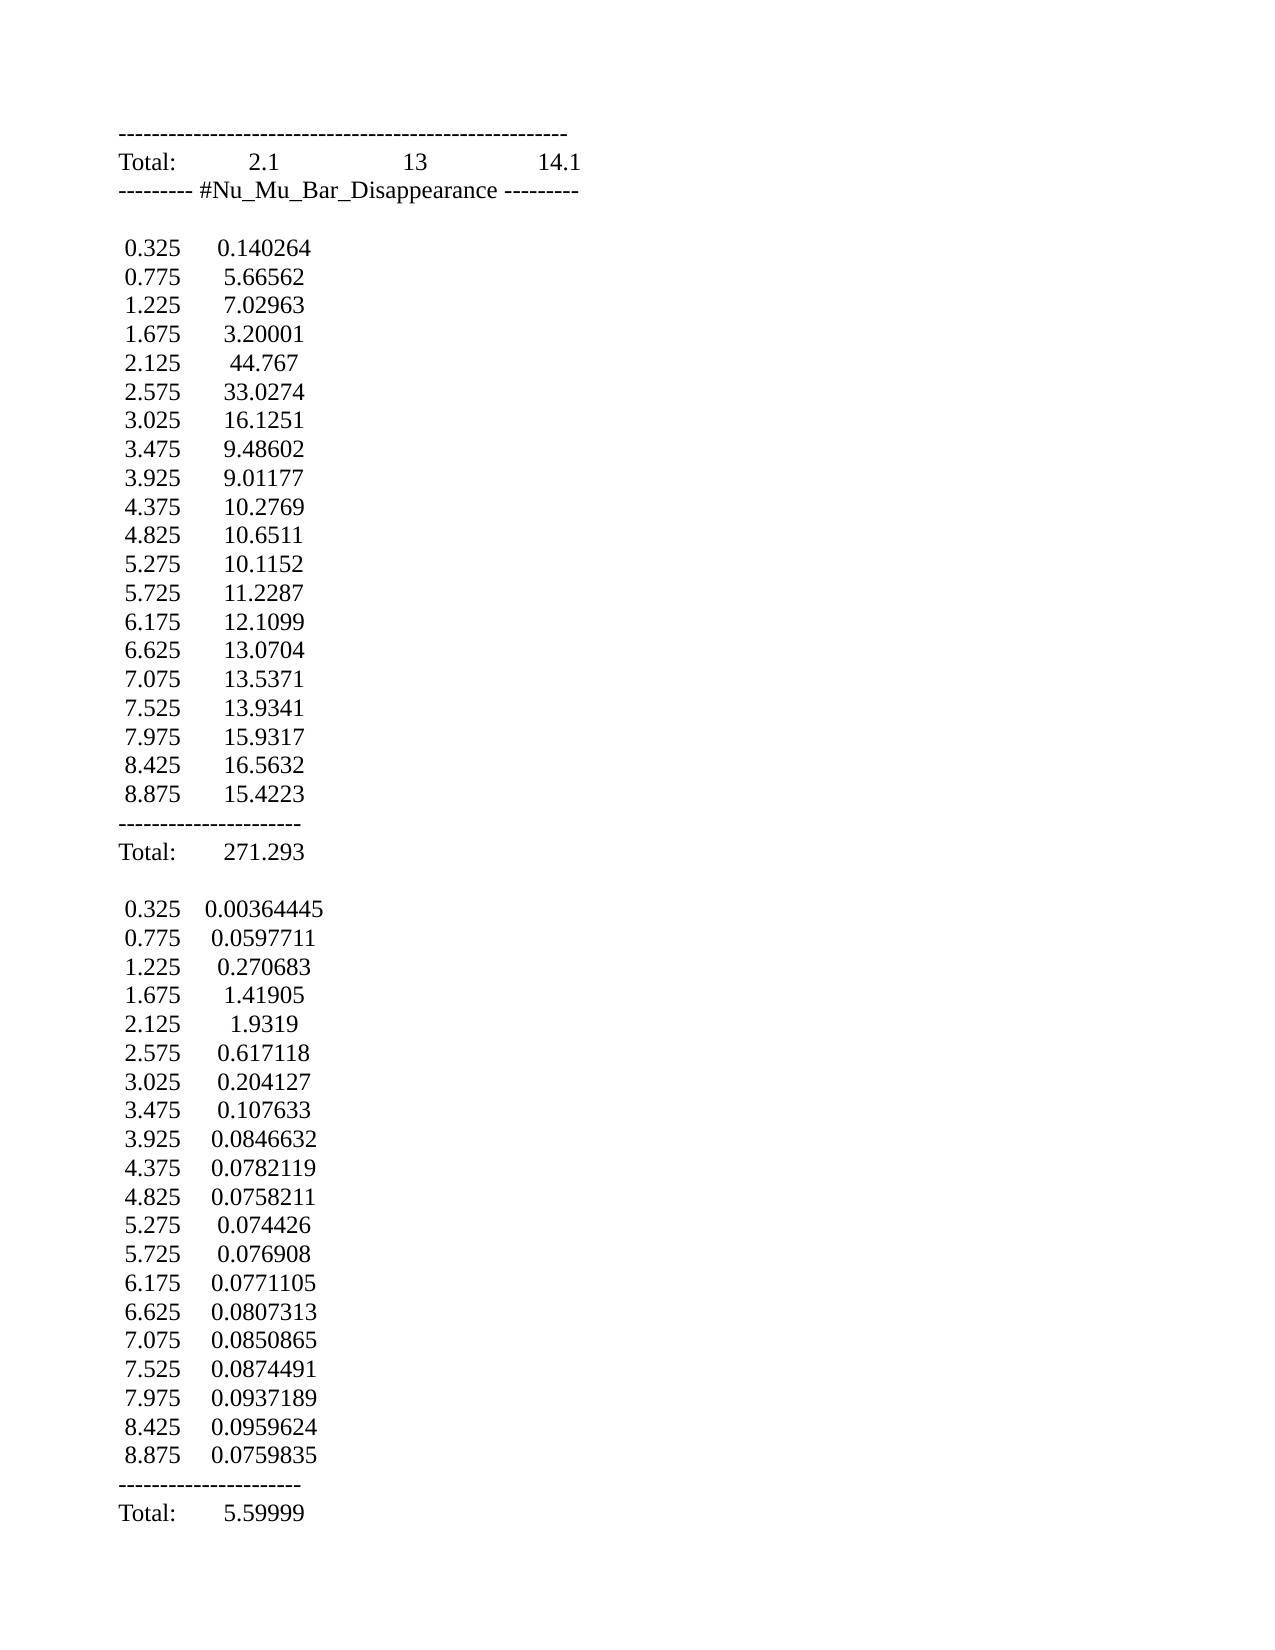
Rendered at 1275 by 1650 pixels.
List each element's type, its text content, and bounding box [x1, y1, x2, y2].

text 2.575 33.0274 [118, 377, 1157, 406]
text 6.175 0.0771105 [118, 1268, 1157, 1297]
text 7.075 13.5371 [118, 664, 1157, 693]
text 8.875 0.0759835 [118, 1441, 1157, 1469]
text 4.375 10.2769 [118, 492, 1157, 521]
text 7.525 13.9341 [118, 693, 1157, 722]
text 3.025 16.1251 [118, 406, 1157, 434]
text 1.225 0.270683 [118, 952, 1157, 981]
text 4.375 0.0782119 [118, 1153, 1157, 1182]
text 4.825 0.0758211 [118, 1182, 1157, 1211]
text 3.475 0.107633 [118, 1096, 1157, 1124]
text Total: 271.293 [118, 837, 1157, 866]
text 2.125 44.767 [118, 348, 1157, 377]
text --------- #Nu_Mu_Bar_Disappearance --------- [118, 176, 1157, 204]
text ---------------------- [118, 808, 1157, 837]
text 5.275 10.1152 [118, 549, 1157, 578]
text 7.975 0.0937189 [118, 1383, 1157, 1412]
text Total: 5.59999 [118, 1498, 1157, 1527]
text 8.875 15.4223 [118, 779, 1157, 808]
text 1.675 3.20001 [118, 319, 1157, 348]
text 0.325 0.00364445 [118, 894, 1157, 923]
text ---------------------- [118, 1469, 1157, 1498]
text 0.775 0.0597711 [118, 923, 1157, 952]
text 0.325 0.140264 [118, 233, 1157, 262]
text 2.575 0.617118 [118, 1038, 1157, 1067]
text 5.275 0.074426 [118, 1211, 1157, 1239]
text 3.475 9.48602 [118, 434, 1157, 463]
text 1.225 7.02963 [118, 291, 1157, 319]
text 8.425 16.5632 [118, 751, 1157, 779]
text 7.075 0.0850865 [118, 1326, 1157, 1354]
text 0.775 5.66562 [118, 262, 1157, 291]
text 3.025 0.204127 [118, 1067, 1157, 1096]
text 6.175 12.1099 [118, 607, 1157, 636]
text Total: 2.1 13 14.1 [118, 147, 1157, 176]
text 8.425 0.0959624 [118, 1412, 1157, 1441]
text 5.725 11.2287 [118, 578, 1157, 607]
text 5.725 0.076908 [118, 1239, 1157, 1268]
text 6.625 13.0704 [118, 636, 1157, 664]
text 7.525 0.0874491 [118, 1354, 1157, 1383]
text 4.825 10.6511 [118, 521, 1157, 549]
text 2.125 1.9319 [118, 1009, 1157, 1038]
text 7.975 15.9317 [118, 722, 1157, 751]
text 6.625 0.0807313 [118, 1297, 1157, 1326]
text ------------------------------------------------------ [118, 118, 1157, 147]
text 3.925 0.0846632 [118, 1124, 1157, 1153]
text 1.675 1.41905 [118, 981, 1157, 1009]
text 3.925 9.01177 [118, 463, 1157, 492]
